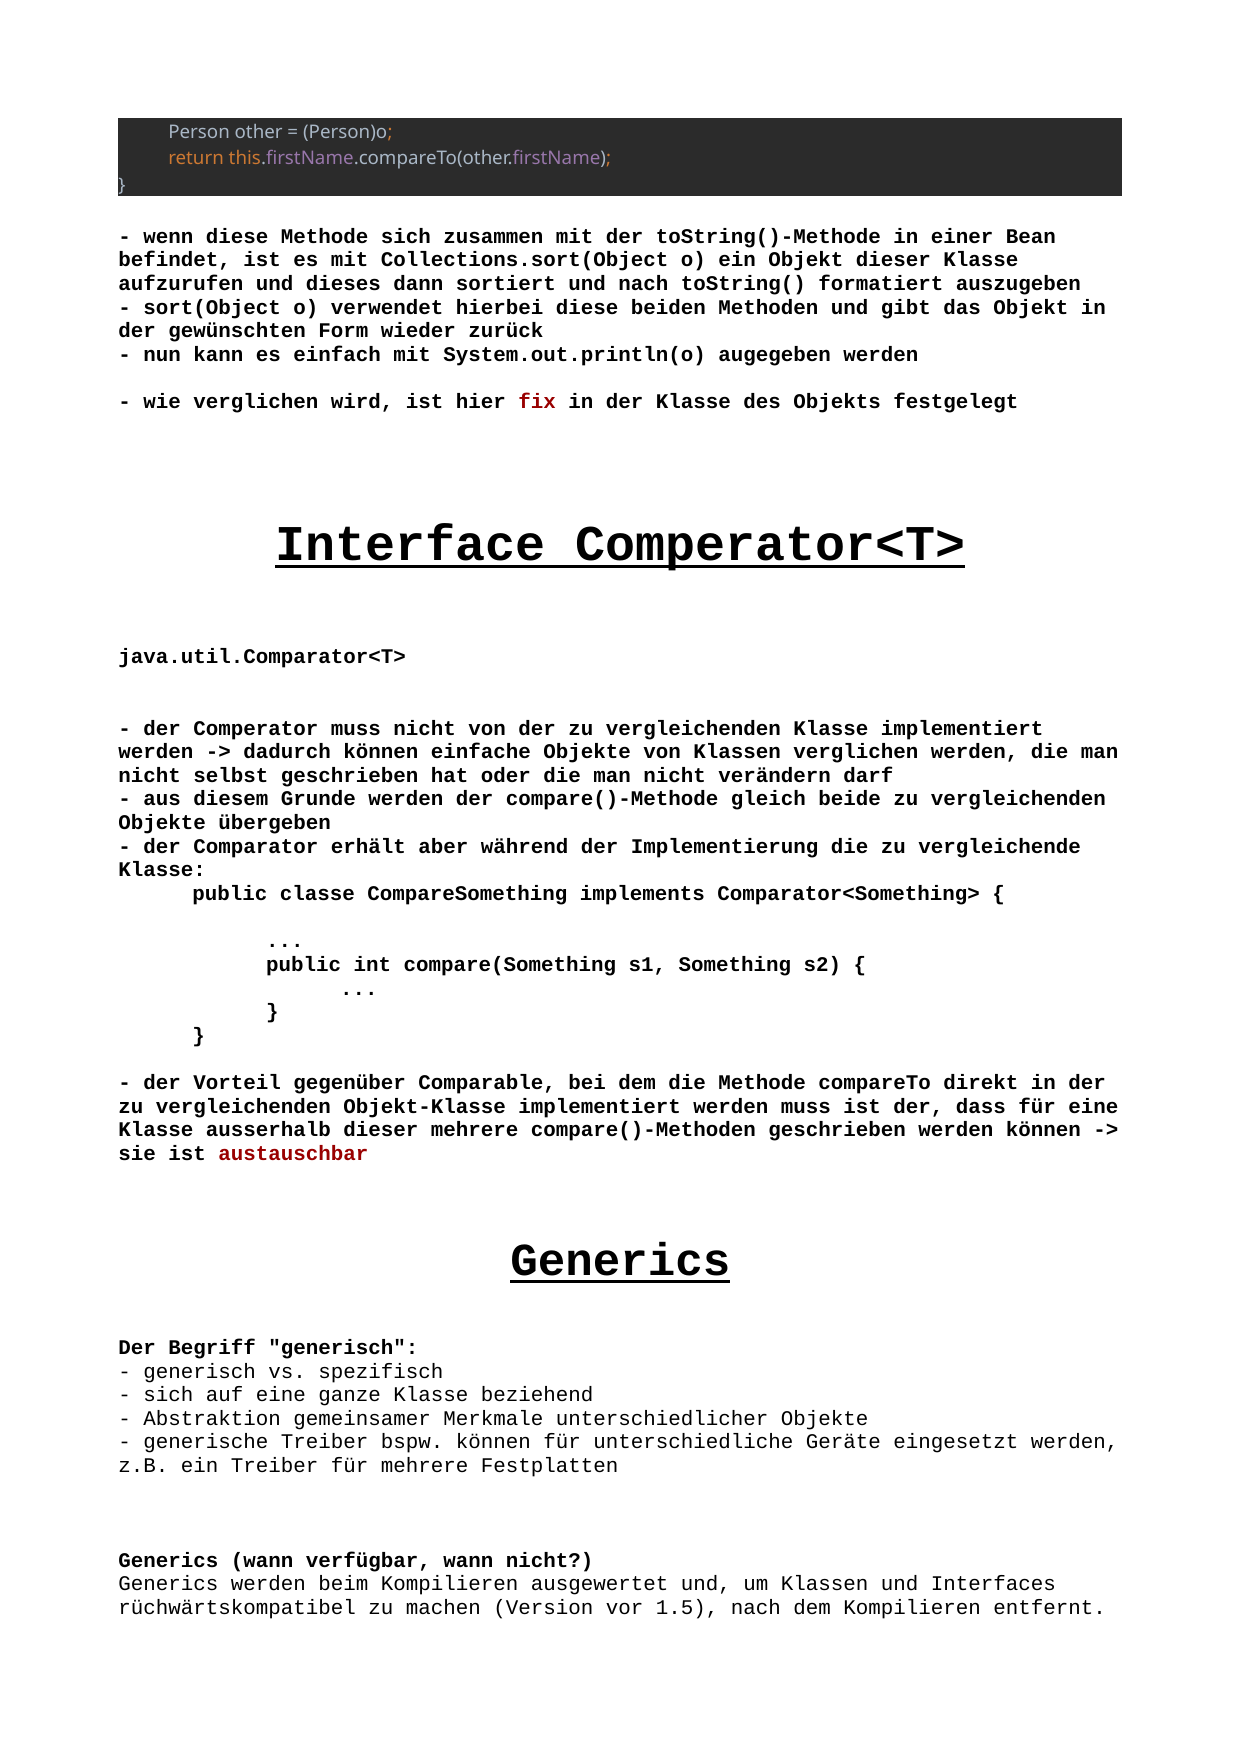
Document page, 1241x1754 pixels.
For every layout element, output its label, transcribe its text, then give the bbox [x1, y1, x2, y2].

text ... [118, 978, 1122, 1001]
text - Abstraktion gemeinsamer Merkmale unterschiedlicher Objekte [118, 1408, 1122, 1432]
text - sich auf eine ganze Klasse beziehend [118, 1384, 1122, 1408]
text java.util.Comparator<T> [118, 647, 1122, 670]
text } [118, 1025, 1122, 1048]
text return this.firstName.compareTo(other.firstName); [118, 144, 1122, 171]
text } [118, 1001, 1122, 1025]
text - generisch vs. spezifisch [118, 1361, 1122, 1384]
text } [118, 171, 1122, 196]
text public int compare(Something s1, Something s2) { [118, 954, 1122, 978]
text - generische Treiber bspw. können für unterschiedliche Geräte eingesetzt werden, z.B. ein Treiber für mehrere Festplatten [118, 1432, 1122, 1479]
text public classe CompareSomething implements Comparator<Something> { [118, 883, 1122, 907]
text Der Begriff "generisch": [118, 1337, 1122, 1361]
text ... [118, 930, 1122, 954]
text Generics werden beim Kompilieren ausgewertet und, um Klassen und Interfaces rüchwärtskompatibel zu machen (Version vor 1.5), nach dem Kompilieren entfernt. [118, 1573, 1122, 1621]
text Generics (wann verfügbar, wann nicht?) [118, 1550, 1122, 1573]
text - der Comperator muss nicht von der zu vergleichenden Klasse implementiert werden -> dadurch können einfache Objekte von Klassen verglichen werden, die man nicht selbst geschrieben hat oder die man nicht verändern darf [118, 717, 1122, 788]
text - wenn diese Methode sich zusammen mit der toString()-Methode in einer Bean befindet, ist es mit Collections.sort(Object o) ein Objekt dieser Klasse aufzurufen und dieses dann sortiert und nach toString() formatiert auszugeben [118, 226, 1122, 297]
text Interface Comperator<T> [118, 519, 1122, 576]
text Person other = (Person)o; [118, 118, 1122, 144]
text - aus diesem Grunde werden der compare()-Methode gleich beide zu vergleichenden Objekte übergeben [118, 788, 1122, 836]
text - der Comparator erhält aber während der Implementierung die zu vergleichende Klasse: [118, 836, 1122, 883]
text Generics [118, 1238, 1122, 1290]
text - sort(Object o) verwendet hierbei diese beiden Methoden und gibt das Objekt in der gewünschten Form wieder zurück [118, 297, 1122, 344]
text - wie verglichen wird, ist hier fix in der Klasse des Objekts festgelegt [118, 391, 1122, 415]
text - nun kann es einfach mit System.out.println(o) augegeben werden [118, 344, 1122, 368]
text - der Vorteil gegenüber Comparable, bei dem die Methode compareTo direkt in der zu vergleichenden Objekt-Klasse implementiert werden muss ist der, dass für eine Klasse ausserhalb dieser mehrere compare()-Methoden geschrieben werden können -> sie ist austauschbar [118, 1072, 1122, 1167]
